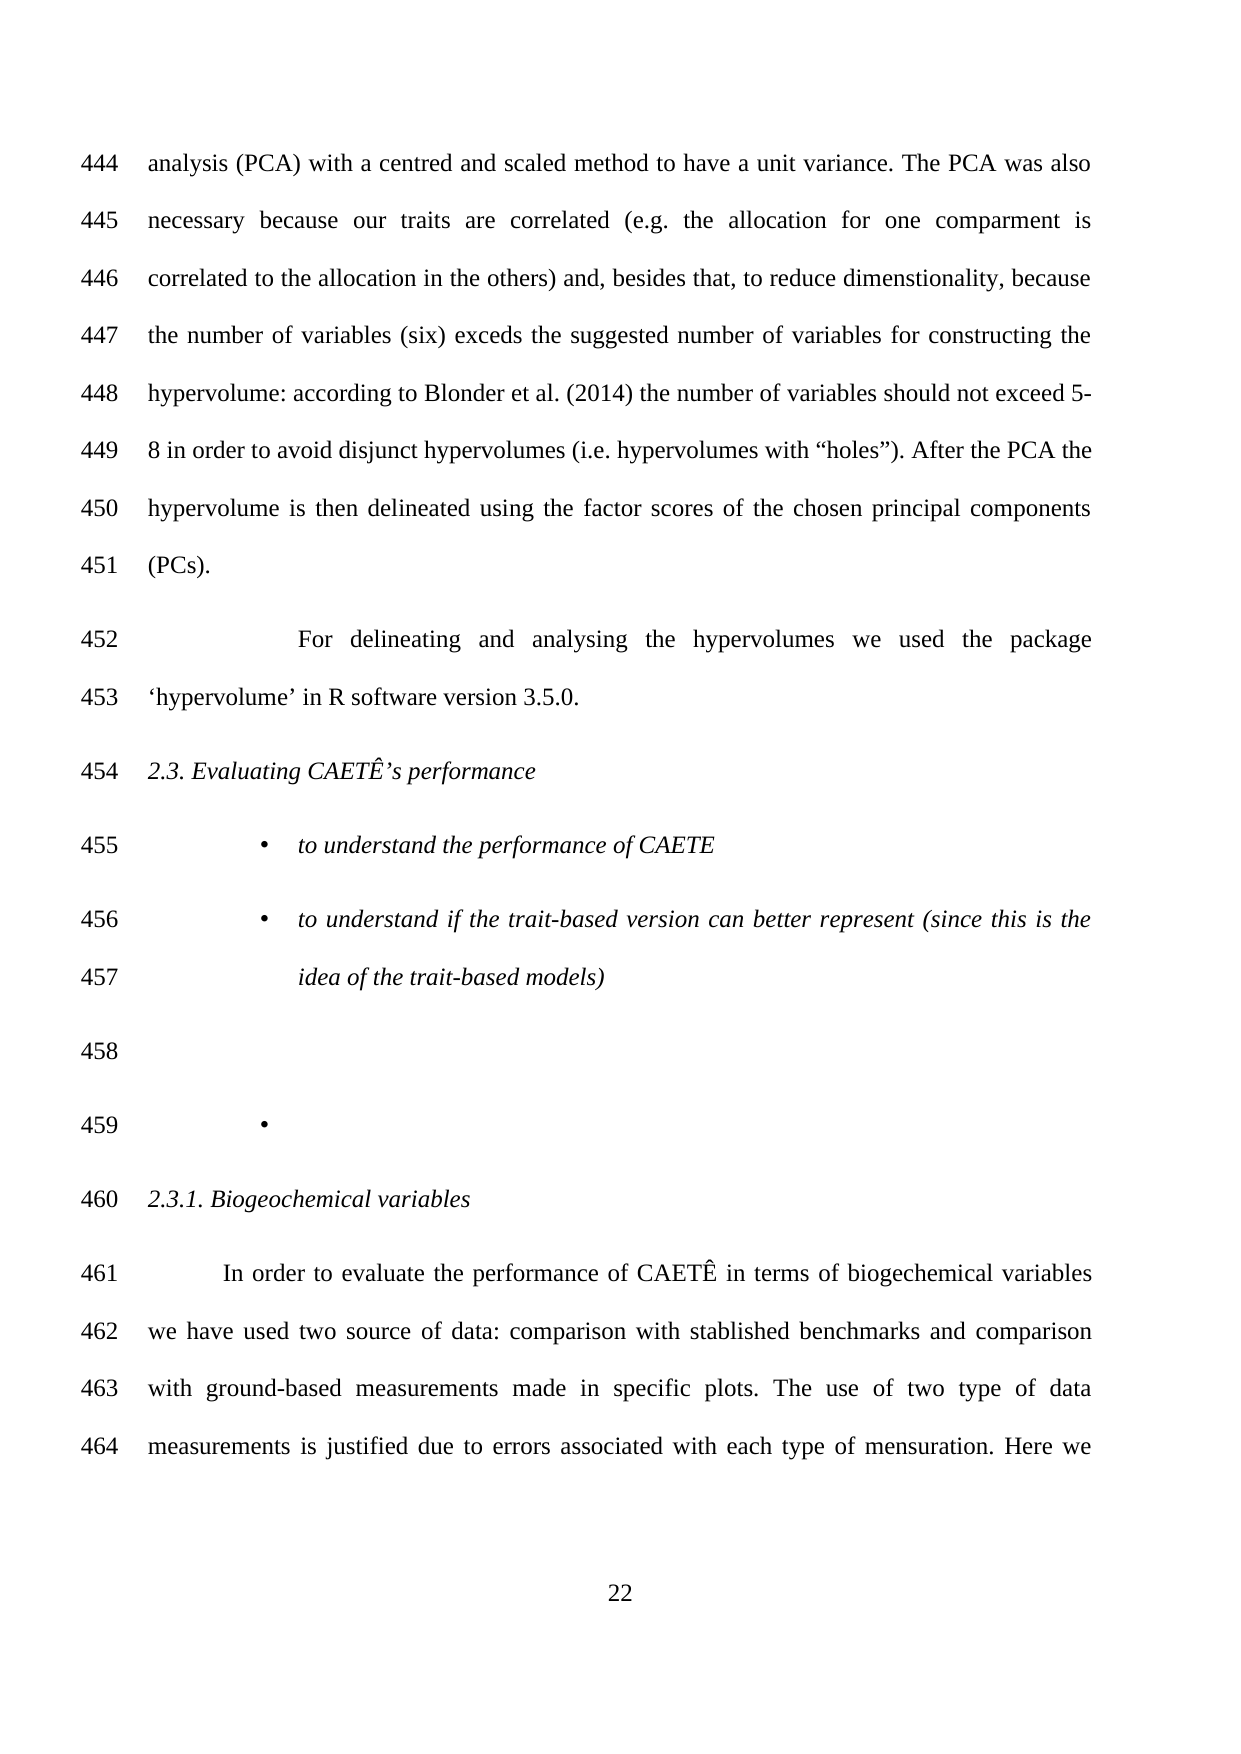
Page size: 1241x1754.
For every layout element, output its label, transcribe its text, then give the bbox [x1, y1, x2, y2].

text In order to evaluate the performance of CAETÊ in terms of biogechemical variables we have used two source of data: comparison with stablished benchmarks and comparison with ground-based measurements made in specific plots. The use of two type of data measurements is justified due to errors associated with each type of mensuration. Here we [148, 1258, 1093, 1460]
list to understand if the trait-based version can better represent (since this is the idea of the trait-based models) [260, 904, 1093, 991]
text 2.3. Evaluating CAETÊ’s performance [148, 756, 1093, 785]
list to understand the performance of CAETE [260, 830, 1093, 859]
text 2.3.1. Biogeochemical variables [148, 1184, 1093, 1213]
text analysis (PCA) with a centred and scaled method to have a unit variance. The PCA was also necessary because our traits are correlated (e.g. the allocation for one comparment is correlated to the allocation in the others) and, besides that, to reduce dimenstionality, because the number of variables (six) exceds the suggested number of variables for constructing the hypervolume: according to Blonder et al. (2014) the number of variables should not exceed 5-8 in order to avoid disjunct hypervolumes (i.e. hypervolumes with “holes”). After the PCA the hypervolume is then delineated using the factor scores of the chosen principal components (PCs). [148, 148, 1093, 579]
text For delineating and analysing the hypervolumes we used the package ‘hypervolume’ in R software version 3.5.0. [148, 624, 1093, 711]
